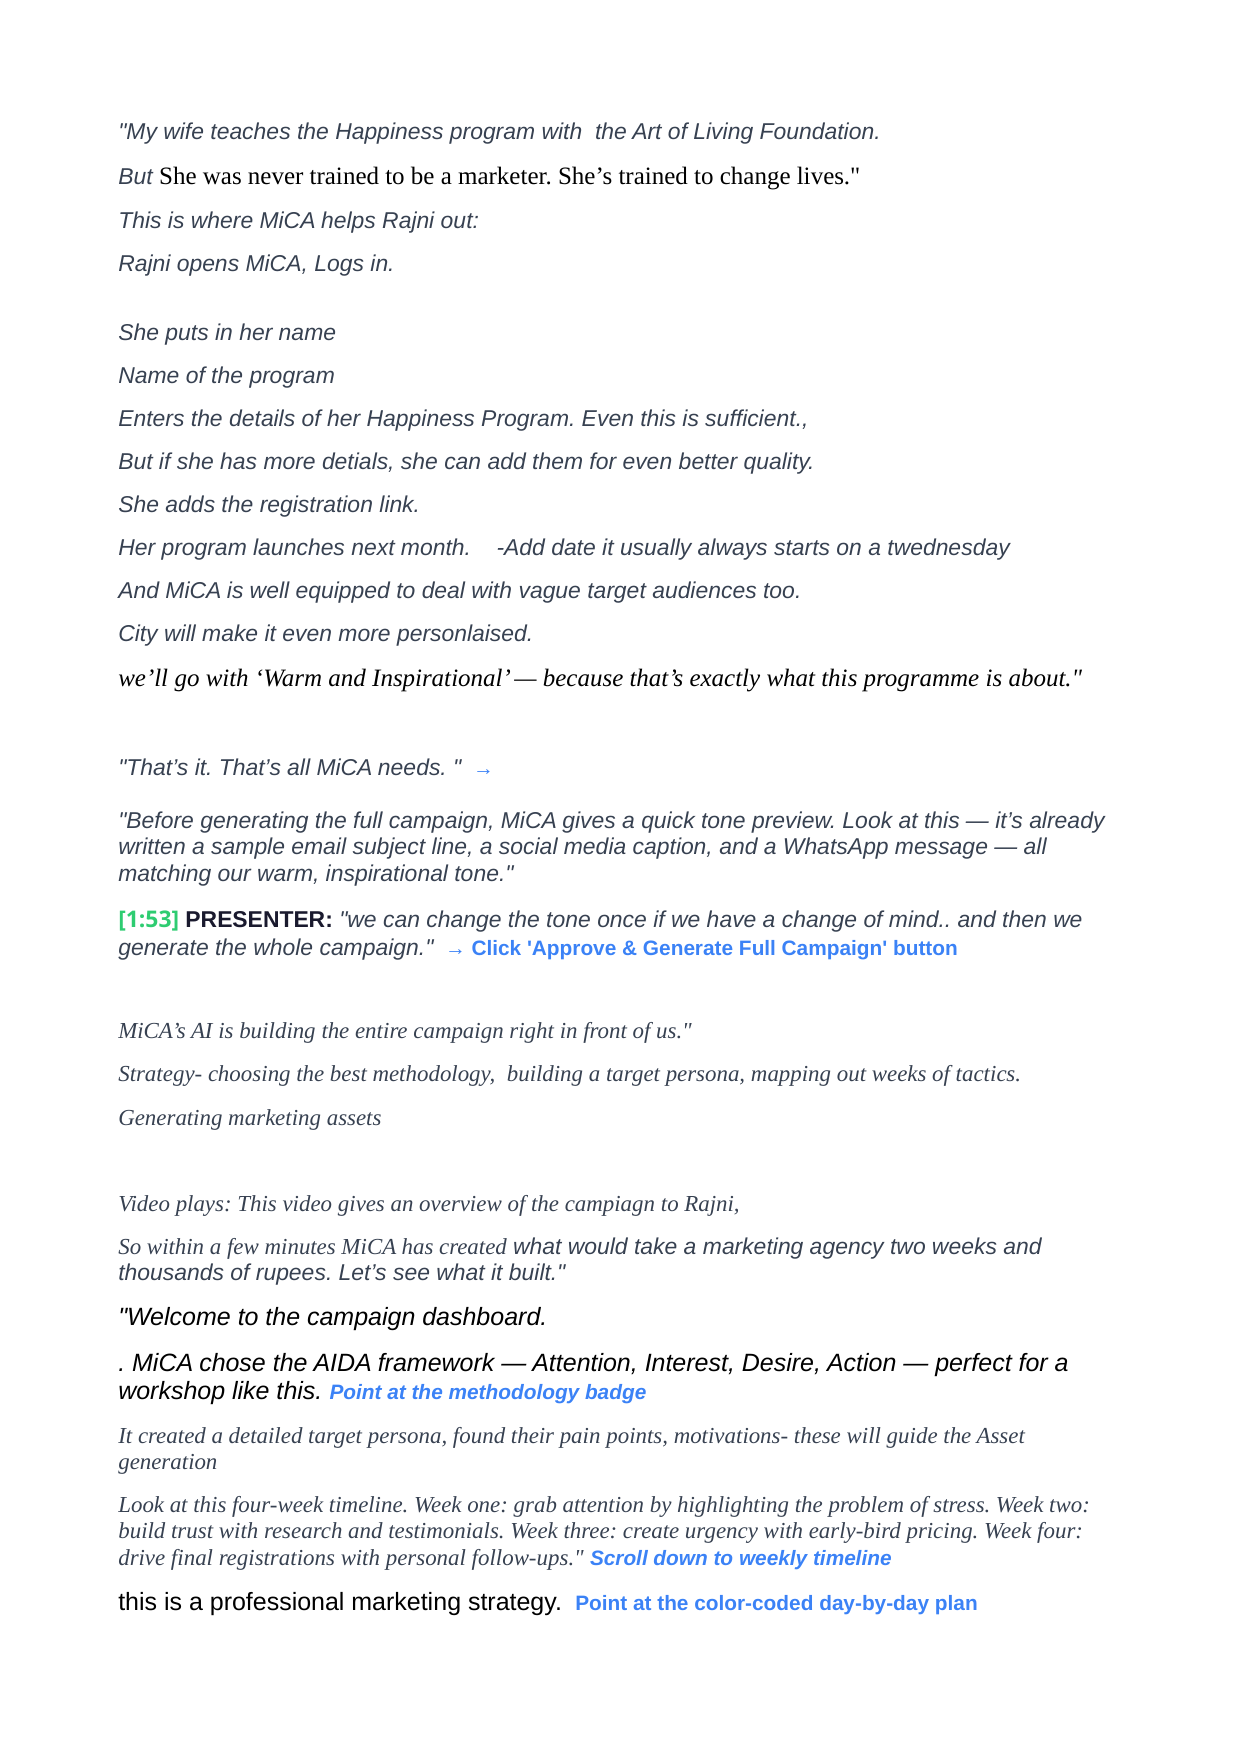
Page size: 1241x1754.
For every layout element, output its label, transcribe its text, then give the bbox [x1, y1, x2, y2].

text Video plays: This video gives an overview of the campiagn to Rajni, [118, 1189, 1122, 1216]
text this is a professional marketing strategy. Point at the color-coded day-by-day plan [118, 1587, 1122, 1616]
text [1:53] PRESENTER: "we can change the tone once if we have a change of mind.. and then we generate the whole campaign." → Click 'Approve & Generate Full Campaign' button [118, 902, 1122, 960]
text But She was never trained to be a marketer. She’s trained to change lives." [118, 161, 1122, 190]
text . MiCA chose the AIDA framework — Attention, Interest, Desire, Action — perfect for a workshop like this. Point at the methodology badge [118, 1347, 1122, 1405]
text "My wife teaches the Happiness program with the Art of Living Foundation. [118, 118, 1122, 144]
text So within a few minutes MiCA has created what would take a marketing agency two weeks and thousands of rupees. Let’s see what it built." [118, 1233, 1122, 1285]
text Look at this four-week timeline. Week one: grab attention by highlighting the problem of stress. Week two: build trust with research and testimonials. Week three: create urgency with early-bird pricing. Week four: drive final registrations with personal follow-ups." Scroll down to weekly timeline [118, 1491, 1122, 1570]
text She adds the registration link. [118, 491, 1122, 517]
text It created a detailed target persona, found their pain points, motivations- these will guide the Asset generation [118, 1422, 1122, 1474]
text City will make it even more personlaised. [118, 620, 1122, 646]
text Generating marketing assets [118, 1103, 1122, 1130]
text MiCA’s AI is building the entire campaign right in front of us." [118, 1017, 1122, 1044]
text Rajni opens MiCA, Logs in. [118, 249, 1122, 302]
text Strategy- choosing the best methodology, building a target persona, mapping out weeks of tactics. [118, 1061, 1122, 1087]
text She puts in her name [118, 319, 1122, 345]
text "Welcome to the campaign dashboard. [118, 1302, 1122, 1331]
text we’ll go with ‘Warm and Inspirational’ — because that’s exactly what this programme is about." [118, 663, 1122, 692]
text "That’s it. That’s all MiCA needs. " → "Before generating the full campaign, MiCA gives a quick tone preview. Look at this — it’s already written a sample email subject line, a social media caption, and a WhatsApp message — all matching our warm, inspirational tone." [118, 754, 1122, 886]
text Her program launches next month. -Add date it usually always starts on a twednesday [118, 534, 1122, 560]
text Enters the details of her Happiness Program. Even this is sufficient., [118, 405, 1122, 431]
text And MiCA is well equipped to deal with vague target audiences too. [118, 577, 1122, 603]
text Name of the program [118, 362, 1122, 388]
text This is where MiCA helps Rajni out: [118, 207, 1122, 233]
text But if she has more detials, she can add them for even better quality.­ [118, 448, 1122, 474]
